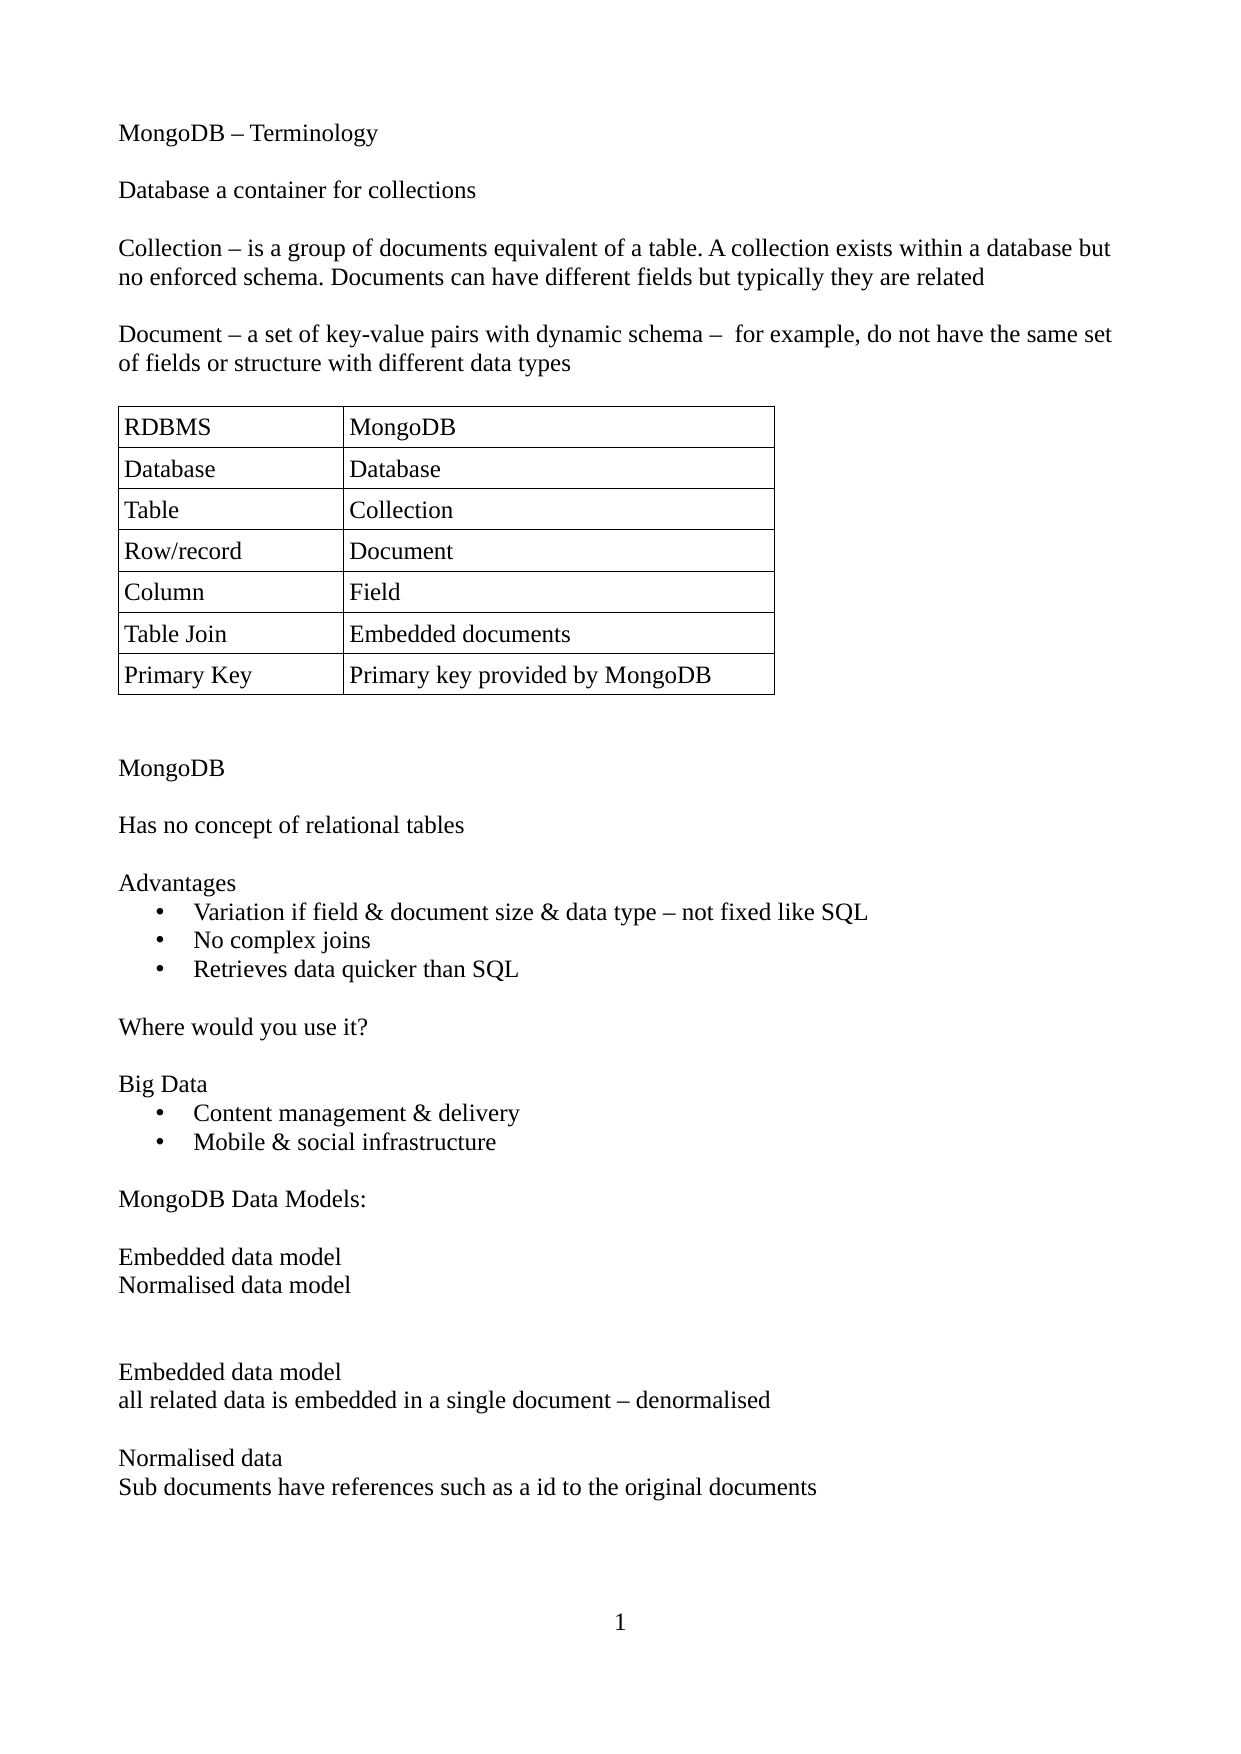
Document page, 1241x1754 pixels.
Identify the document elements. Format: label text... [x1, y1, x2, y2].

table_cell Embedded documents [344, 613, 774, 653]
table_header MongoDB [344, 407, 774, 447]
table_cell Column [119, 572, 343, 612]
list No complex joins [156, 925, 1122, 954]
text Database a container for collections [118, 176, 1122, 204]
text Document – a set of key-value pairs with dynamic schema – for example, do not have the same set of fields or structure with different data types [118, 319, 1122, 377]
list Retrieves data quicker than SQL [156, 954, 1122, 983]
text Sub documents have references such as a id to the original documents [118, 1472, 1122, 1500]
text Normalised data model [118, 1270, 1122, 1299]
table_cell Field [344, 572, 774, 612]
table_cell Collection [344, 489, 774, 529]
text Big Data [118, 1069, 1122, 1098]
table_cell Table Join [119, 613, 343, 653]
text Collection – is a group of documents equivalent of a table. A collection exists within a database but no enforced schema. Documents can have different fields but typically they are related [118, 233, 1122, 291]
table_cell Table [119, 489, 343, 529]
list Variation if field & document size & data type – not fixed like SQL [156, 897, 1122, 925]
table_cell Primary key provided by MongoDB [344, 654, 774, 694]
text Where would you use it? [118, 1012, 1122, 1040]
text Embedded data model [118, 1242, 1122, 1270]
text Normalised data [118, 1443, 1122, 1472]
table_cell Primary Key [119, 654, 343, 694]
table_cell Database [119, 448, 343, 488]
text MongoDB [118, 753, 1122, 782]
text Embedded data model [118, 1357, 1122, 1385]
table_cell Row/record [119, 530, 343, 571]
text Has no concept of relational tables [118, 810, 1122, 839]
text MongoDB Data Models: [118, 1184, 1122, 1213]
text all related data is embedded in a single document – denormalised [118, 1385, 1122, 1414]
text Advantages [118, 868, 1122, 897]
list Content management & delivery [156, 1098, 1122, 1127]
table_cell Database [344, 448, 774, 488]
list Mobile & social infrastructure [156, 1127, 1122, 1155]
table_header RDBMS [119, 407, 343, 447]
text MongoDB – Terminology [118, 118, 1122, 147]
table_cell Document [344, 530, 774, 571]
